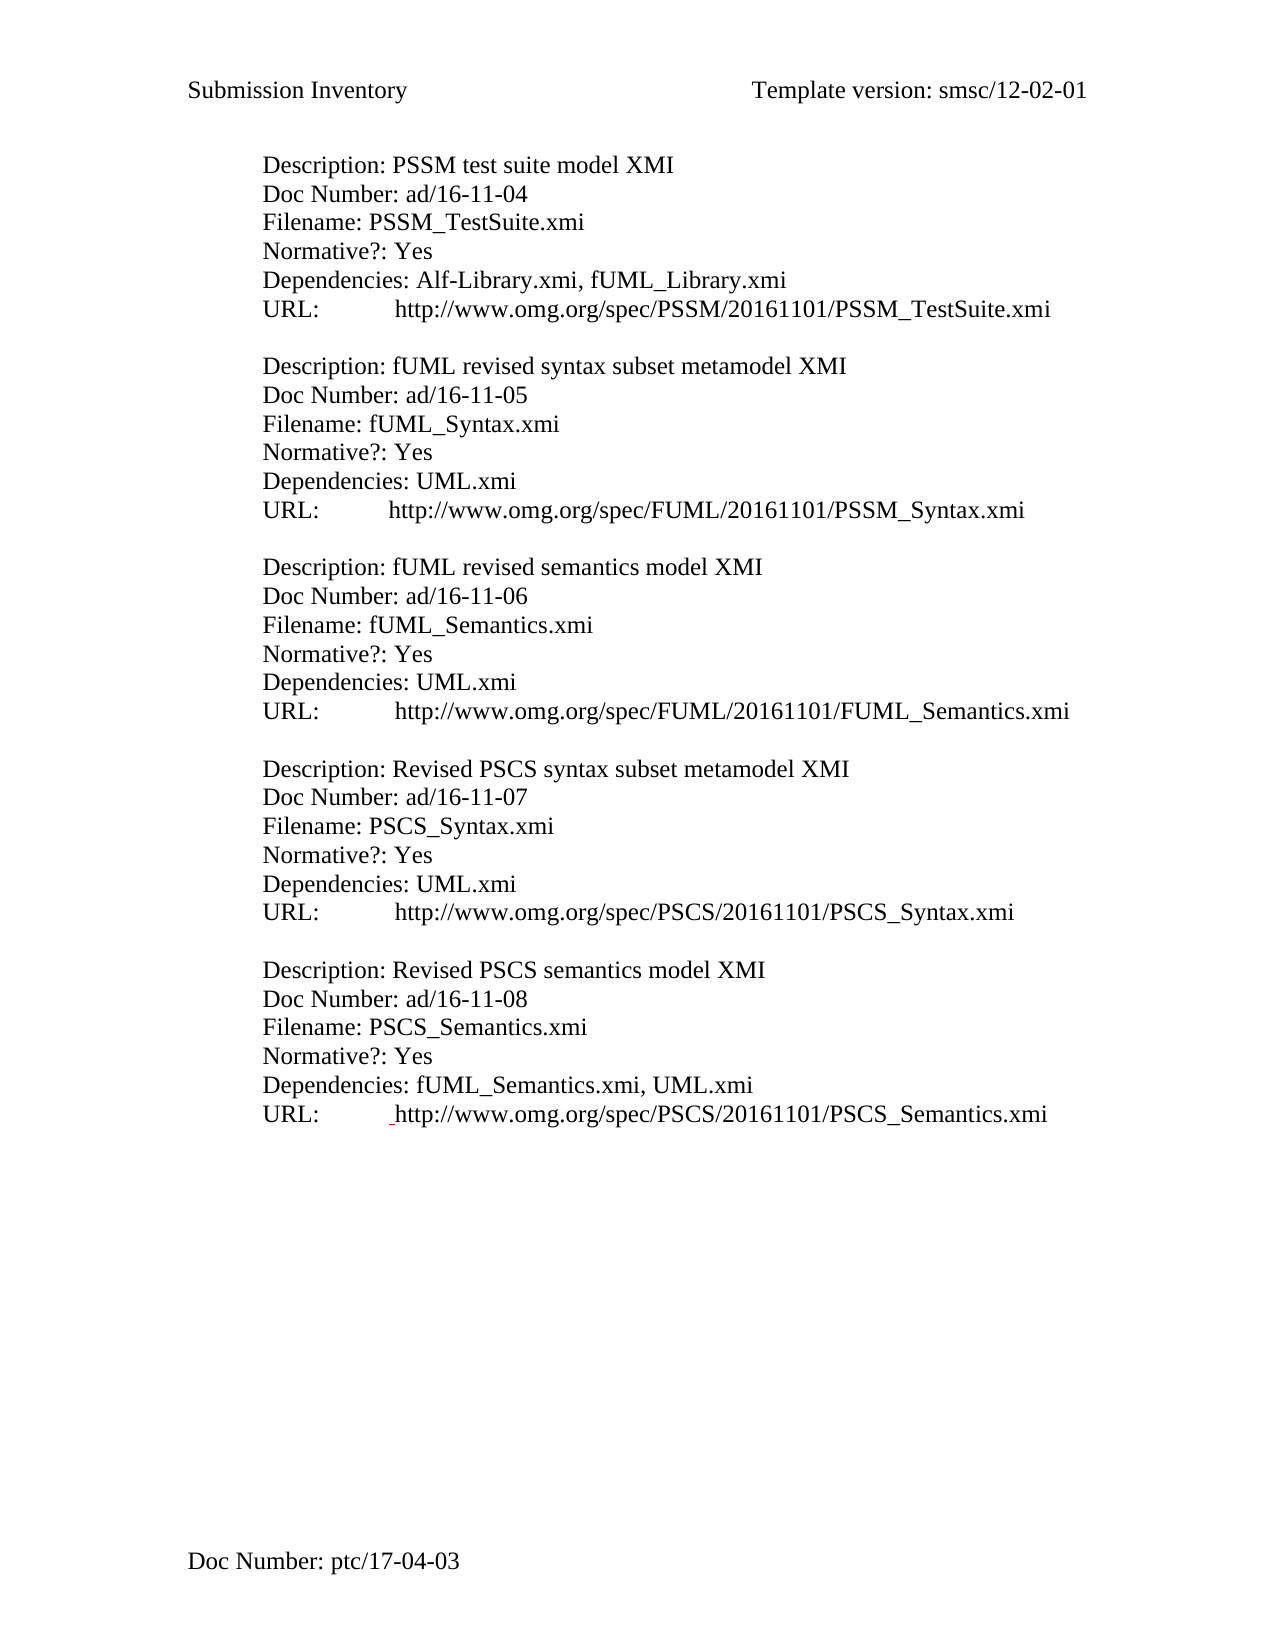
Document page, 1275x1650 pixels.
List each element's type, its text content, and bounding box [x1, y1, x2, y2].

text Normative?: Yes [262, 639, 1087, 667]
text Normative?: Yes [262, 236, 1087, 265]
text Description: fUML revised syntax subset metamodel XMI [262, 351, 1087, 380]
text Dependencies: UML.xmi [262, 667, 1087, 696]
text Normative?: Yes [262, 1041, 1087, 1070]
text URL: http://www.omg.org/spec/PSCS/20161101/PSCS_Semantics.xmi [262, 1099, 1087, 1127]
text Normative?: Yes [262, 437, 1087, 466]
text Dependencies: UML.xmi [262, 466, 1087, 495]
text Dependencies: UML.xmi [262, 869, 1087, 897]
text URL: http://www.omg.org/spec/PSCS/20161101/PSCS_Syntax.xmi [262, 897, 1087, 926]
text Description: Revised PSCS syntax subset metamodel XMI [262, 754, 1087, 782]
text Doc Number: ad/16-11-08 [262, 984, 1087, 1012]
text Description: PSSM test suite model XMI [262, 150, 1087, 179]
text Filename: fUML_Syntax.xmi [262, 409, 1087, 437]
text Description: Revised PSCS semantics model XMI [262, 955, 1087, 984]
text Doc Number: ad/16-11-05 [262, 380, 1087, 409]
text Description: fUML revised semantics model XMI [262, 552, 1087, 581]
text Doc Number: ad/16-11-07 [262, 782, 1087, 811]
text Filename: PSCS_Syntax.xmi [262, 811, 1087, 840]
text Doc Number: ad/16-11-04 [262, 179, 1087, 207]
text Doc Number: ad/16-11-06 [262, 581, 1087, 610]
text Dependencies: fUML_Semantics.xmi, UML.xmi [262, 1070, 1087, 1099]
text Filename: PSCS_Semantics.xmi [262, 1012, 1087, 1041]
text URL: http://www.omg.org/spec/FUML/20161101/PSSM_Syntax.xmi [262, 495, 1087, 524]
text URL: http://www.omg.org/spec/FUML/20161101/FUML_Semantics.xmi [262, 696, 1087, 725]
text Filename: fUML_Semantics.xmi [262, 610, 1087, 639]
text Filename: PSSM_TestSuite.xmi [262, 207, 1087, 236]
text URL: http://www.omg.org/spec/PSSM/20161101/PSSM_TestSuite.xmi [262, 294, 1087, 322]
text Normative?: Yes [262, 840, 1087, 869]
text Dependencies: Alf-Library.xmi, fUML_Library.xmi [262, 265, 1087, 294]
